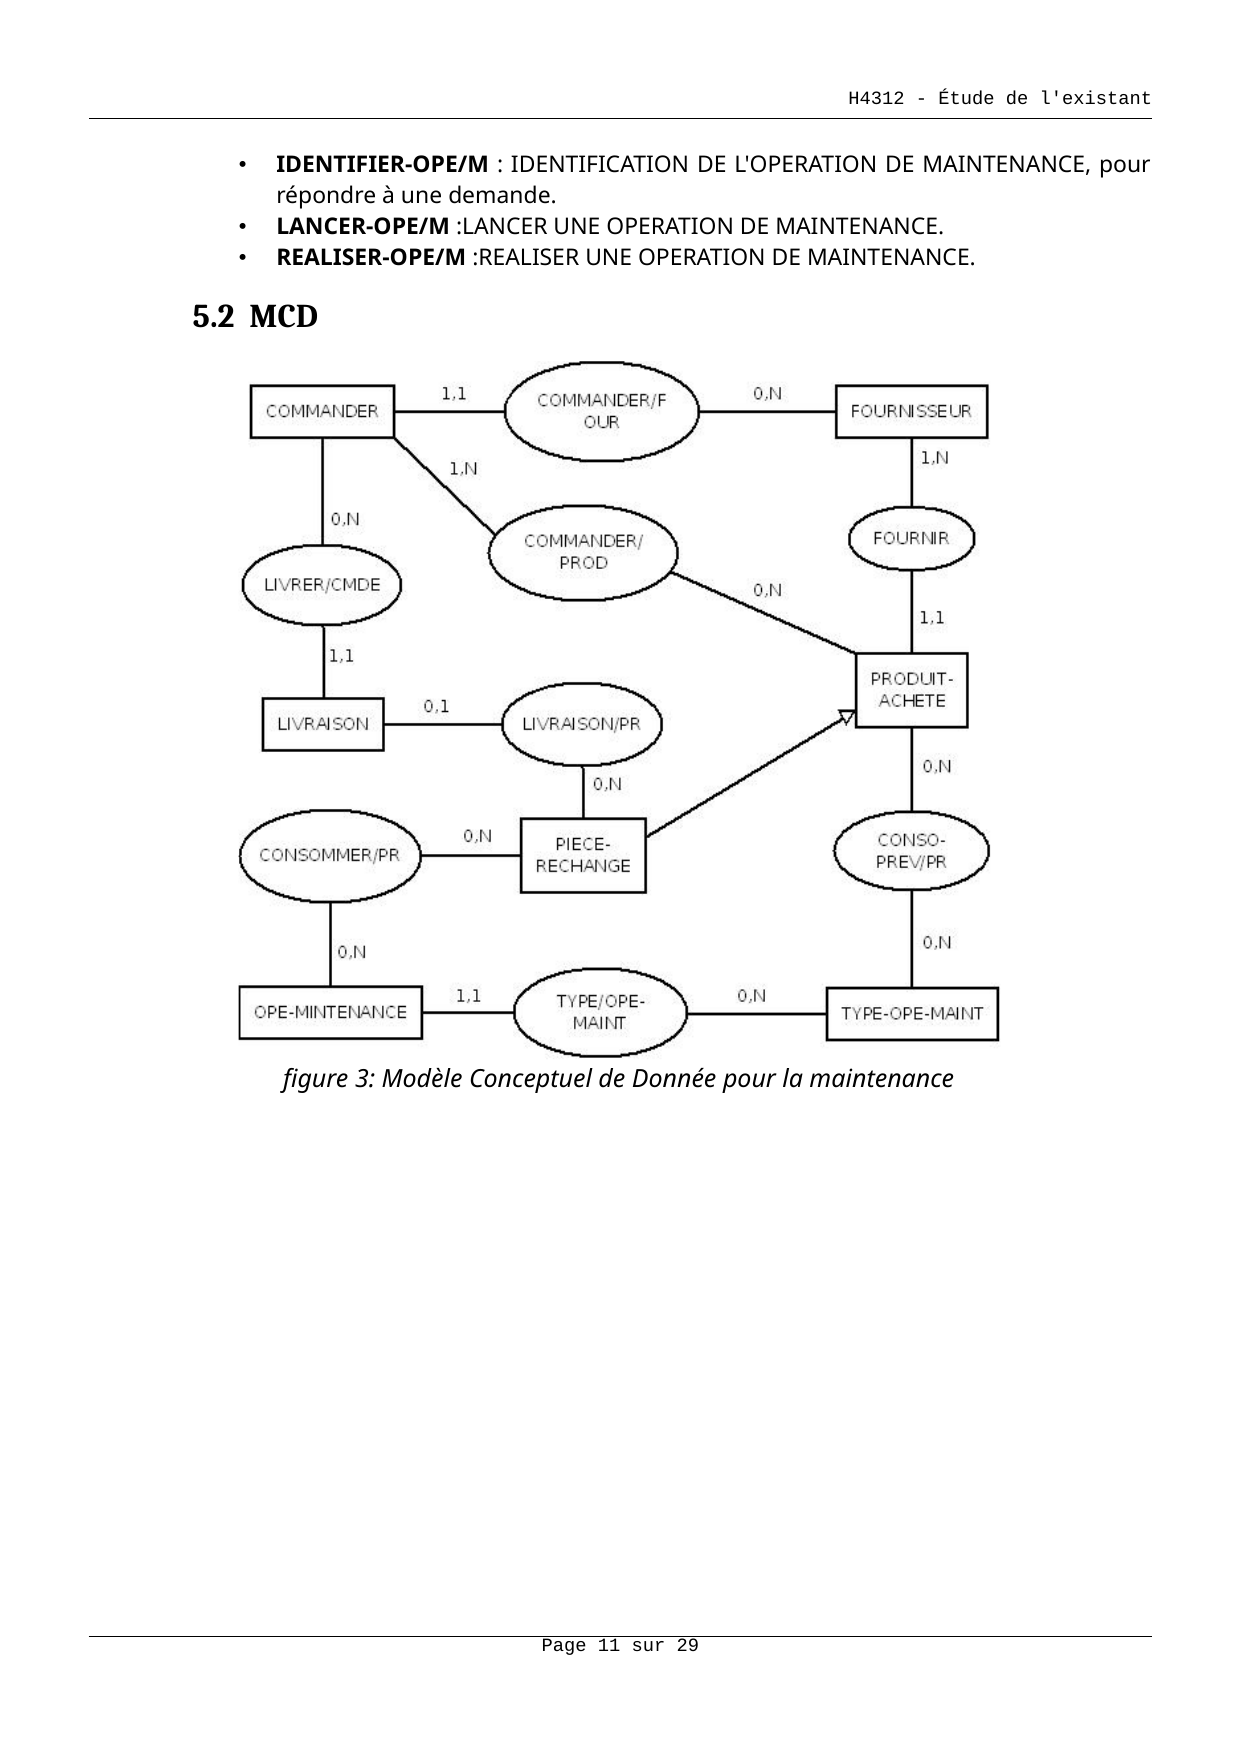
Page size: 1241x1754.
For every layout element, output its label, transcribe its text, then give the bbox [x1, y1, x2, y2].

picture [238, 361, 1002, 1062]
list LANCER-OPE/M :LANCER UNE OPERATION DE MAINTENANCE. [238, 210, 1152, 241]
list REALISER-OPE/M :REALISER UNE OPERATION DE MAINTENANCE. [238, 241, 1152, 272]
subtitle MCD [133, 297, 1152, 336]
text figure 3: Modèle Conceptuel de Donnée pour la maintenance [238, 1062, 1002, 1095]
list IDENTIFIER-OPE/M : IDENTIFICATION DE L'OPERATION DE MAINTENANCE, pour répondre à une demande. [238, 147, 1152, 210]
